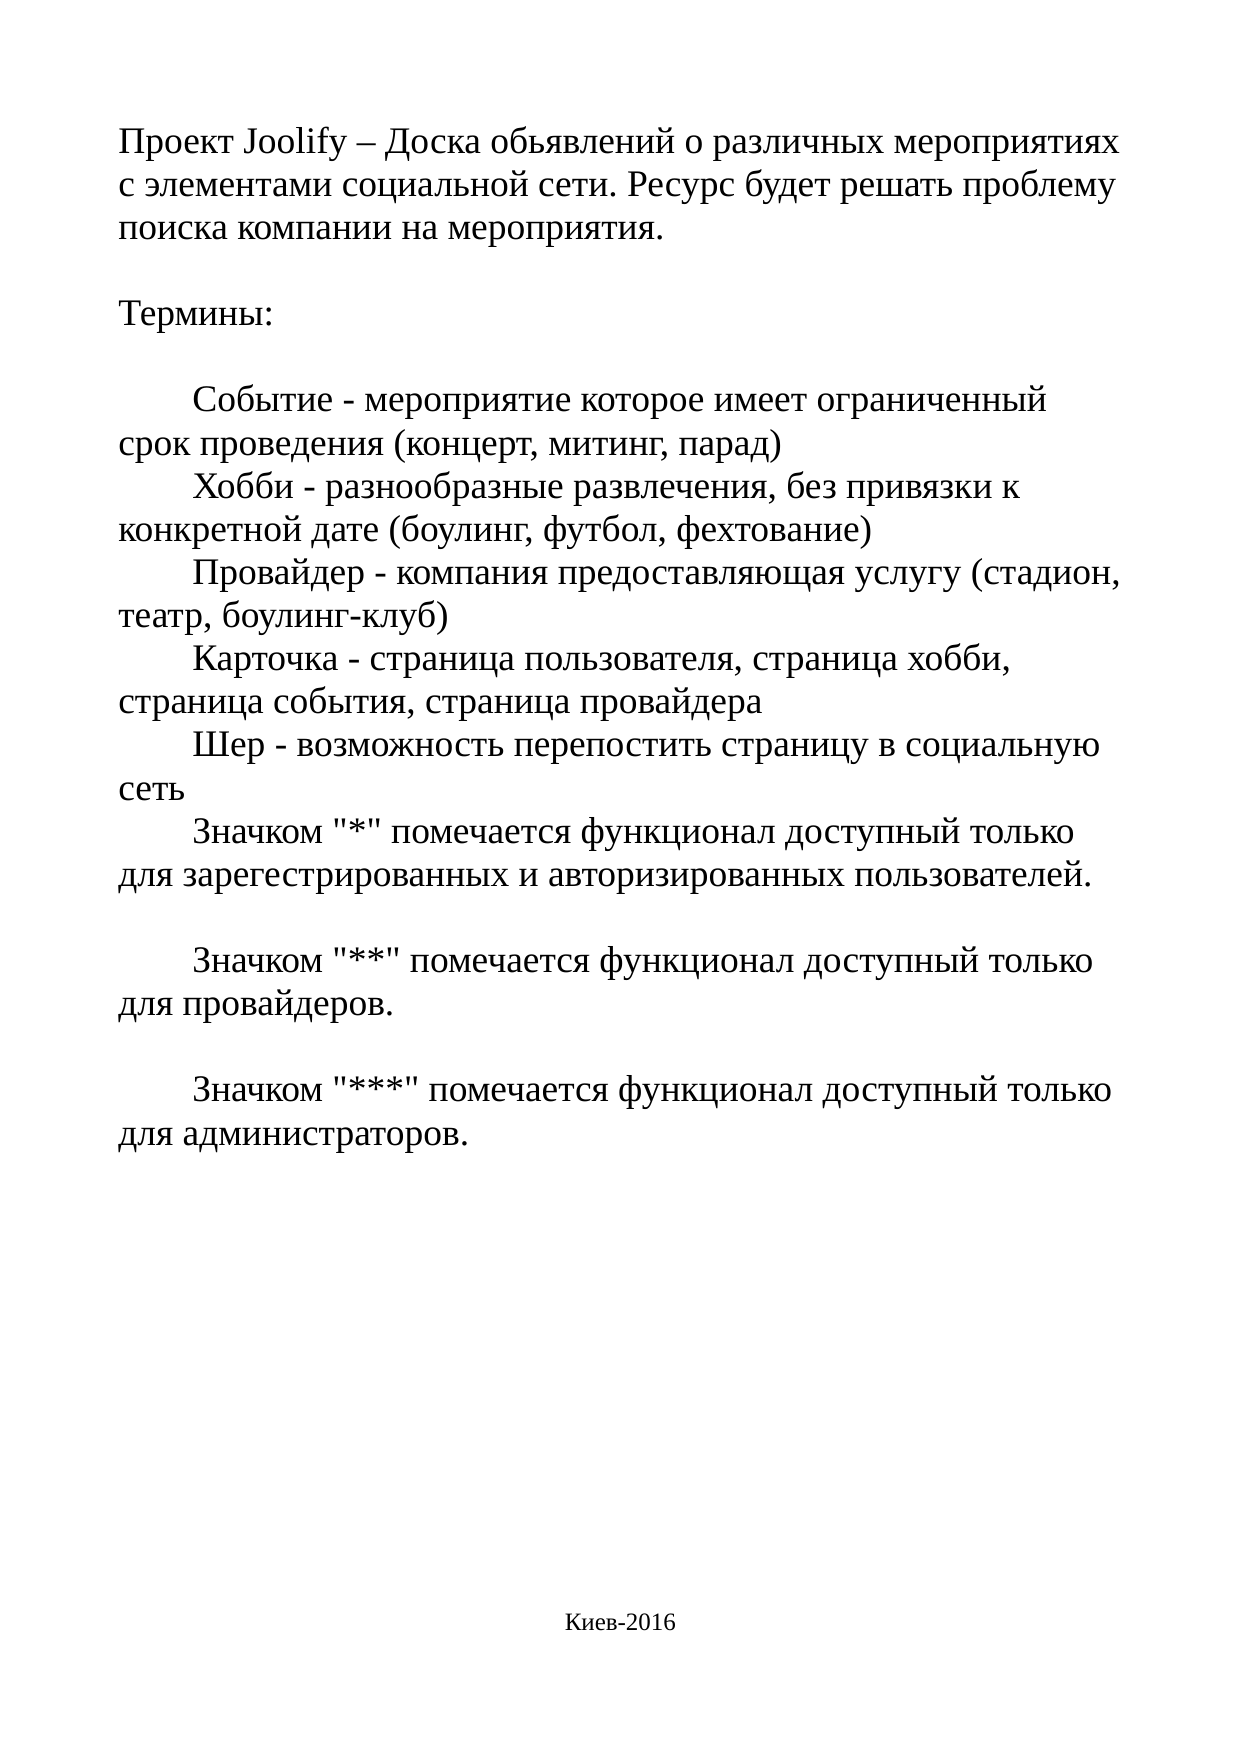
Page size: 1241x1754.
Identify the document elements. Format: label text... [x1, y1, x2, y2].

text Карточка - страница пользователя, страница хобби, страница события, страница провайдера [118, 636, 1122, 722]
text Значком "***" помечается функционал доступный только для администраторов. [118, 1067, 1122, 1153]
text Шер - возможность перепостить страницу в социальную сеть [118, 722, 1122, 808]
text Провайдер - компания предоставляющая услугу (стадион, театр, боулинг-клуб) [118, 549, 1122, 636]
text Значком "**" помечается функционал доступный только для провайдеров. [118, 937, 1122, 1024]
text Хобби - разнообразные развлечения, без привязки к конкретной дате (боулинг, футбол, фехтование) [118, 463, 1122, 549]
text Событие - мероприятие которое имеет ограниченный срок проведения (концерт, митинг, парад) [118, 377, 1122, 463]
text Проект Joolify – Доска обьявлений о различных мероприятиях с элементами социальной сети. Ресурс будет решать проблему поиска компании на мероприятия. [118, 118, 1122, 247]
text Значком "*" помечается функционал доступный только для зарегестрированных и авторизированных пользователей. [118, 808, 1122, 894]
text Термины: [118, 291, 1122, 334]
